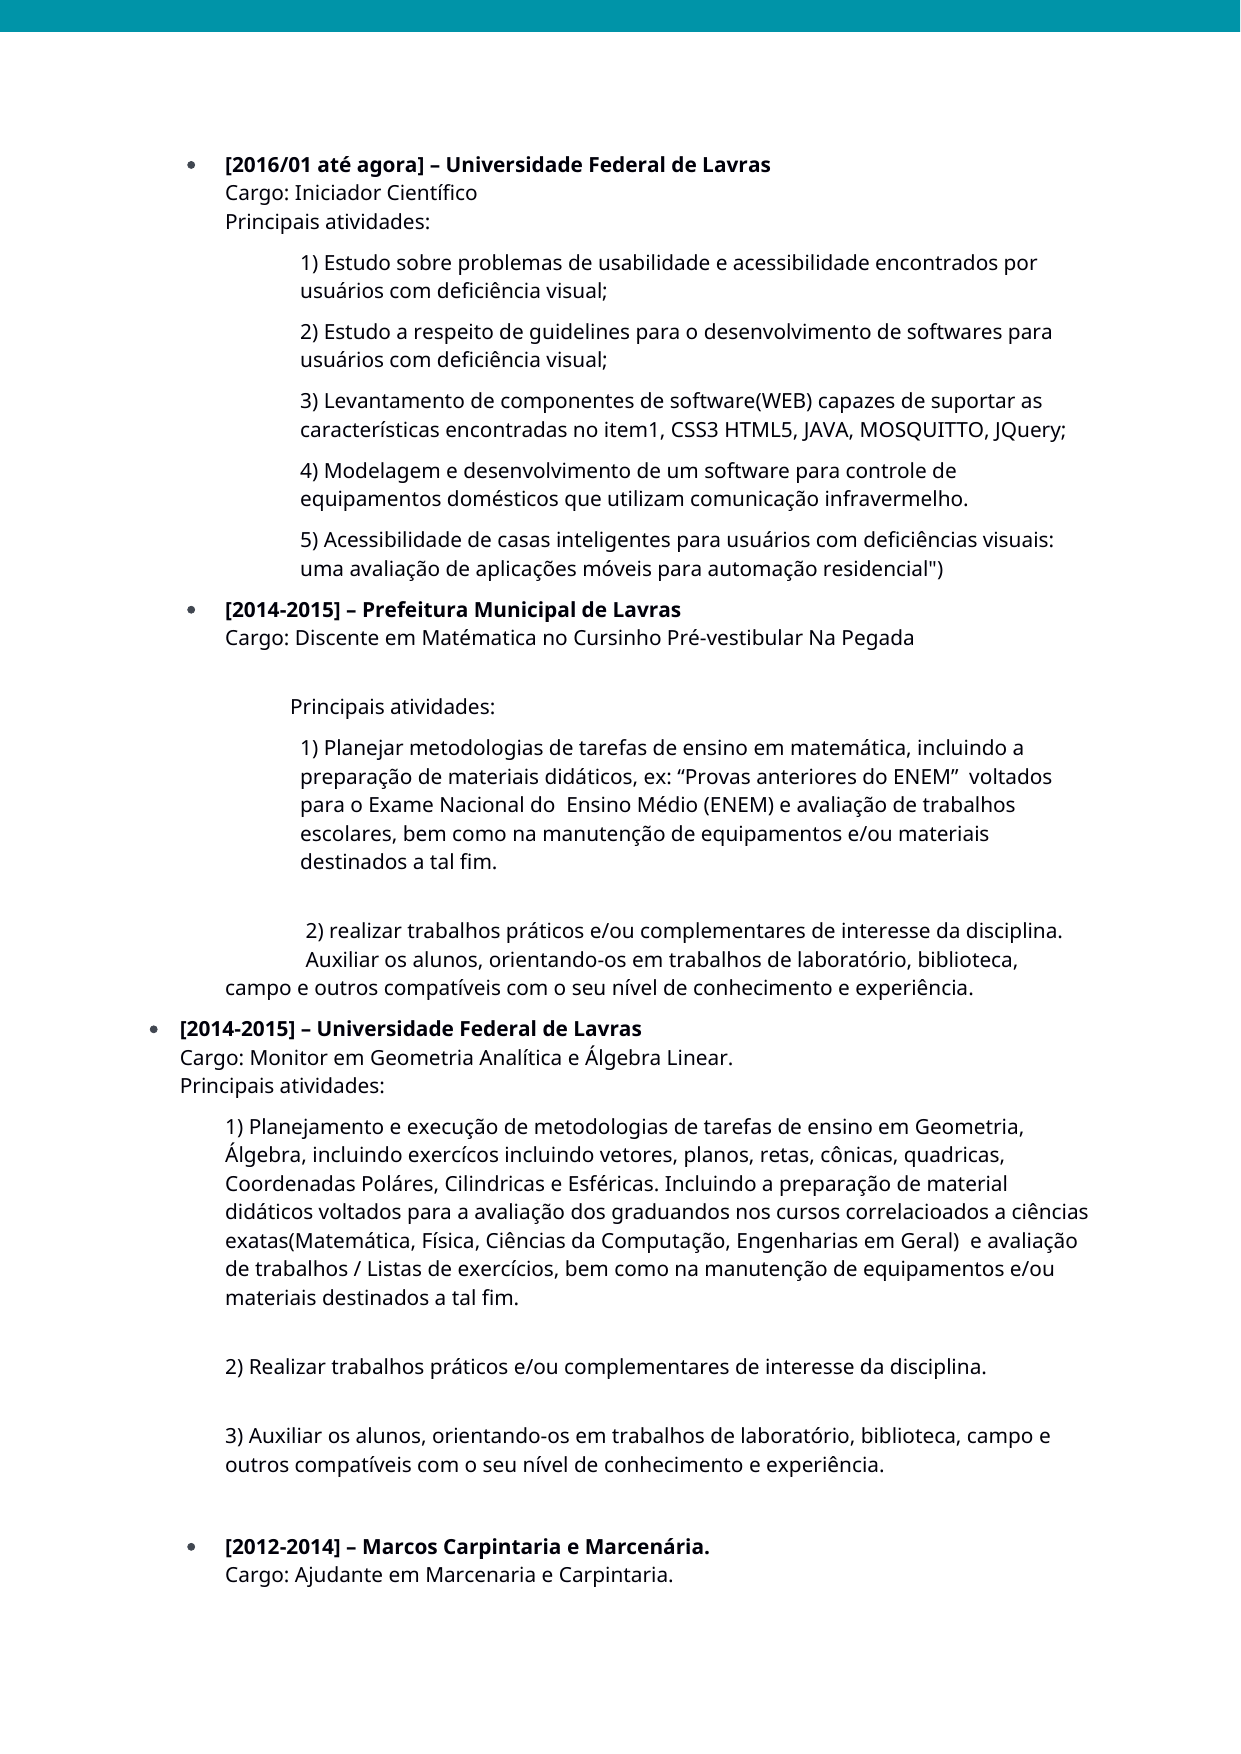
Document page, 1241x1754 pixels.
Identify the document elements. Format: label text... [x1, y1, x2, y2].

list 3) Levantamento de componentes de software(WEB) capazes de suportar as características encontradas no item1, CSS3 HTML5, JAVA, MOSQUITTO, JQuery; [300, 387, 1090, 443]
list 5) Acessibilidade de casas inteligentes para usuários com deficiências visuais: uma avaliação de aplicações móveis para automação residencial") [300, 525, 1090, 582]
list 2) realizar trabalhos práticos e/ou complementares de interesse da disciplina. Auxiliar os alunos, orientando-os em trabalhos de laboratório, biblioteca, campo e outros compatíveis com o seu nível de conhecimento e experiência. [225, 917, 1090, 1002]
list 1) Planejar metodologias de tarefas de ensino em matemática, incluindo a preparação de materiais didáticos, ex: “Provas anteriores do ENEM” voltados para o Exame Nacional do Ensino Médio (ENEM) e avaliação de trabalhos escolares, bem como na manutenção de equipamentos e/ou materiais destinados a tal fim. [300, 733, 1090, 904]
list [2014-2015] – Universidade Federal de Lavras Cargo: Monitor em Geometria Analítica e Álgebra Linear. Principais atividades: [150, 1014, 1090, 1100]
list Principais atividades: [225, 692, 1090, 721]
list [2014-2015] – Prefeitura Municipal de Lavras Cargo: Discente em Matématica no Cursinho Pré-vestibular Na Pegada [187, 595, 1090, 680]
list 1) Estudo sobre problemas de usabilidade e acessibilidade encontrados por usuários com deficiência visual; [300, 248, 1090, 305]
list 2) Realizar trabalhos práticos e/ou complementares de interesse da disciplina. [225, 1352, 1090, 1409]
list 1) Planejamento e execução de metodologias de tarefas de ensino em Geometria, Álgebra, incluindo exercícos incluindo vetores, planos, retas, cônicas, quadricas, Coordenadas Poláres, Cilindricas e Esféricas. Incluindo a preparação de material didáticos voltados para a avaliação dos graduandos nos cursos correlacioados a ciências exatas(Matemática, Física, Ciências da Computação, Engenharias em Geral) e avaliação de trabalhos / Listas de exercícios, bem como na manutenção de equipamentos e/ou materiais destinados a tal fim. [225, 1112, 1090, 1340]
list [2016/01 até agora] – Universidade Federal de Lavras Cargo: Iniciador Científico Principais atividades: [187, 150, 1090, 235]
picture [0, 0, 1241, 32]
list 2) Estudo a respeito de guidelines para o desenvolvimento de softwares para usuários com deficiência visual; [300, 317, 1090, 374]
list 4) Modelagem e desenvolvimento de um software para controle de equipamentos domésticos que utilizam comunicação infravermelho. [300, 456, 1090, 513]
list [2012-2014] – Marcos Carpintaria e Marcenária. Cargo: Ajudante em Marcenaria e Carpintaria. [187, 1532, 1090, 1589]
list 3) Auxiliar os alunos, orientando-os em trabalhos de laboratório, biblioteca, campo e outros compatíveis com o seu nível de conhecimento e experiência. [225, 1422, 1090, 1478]
